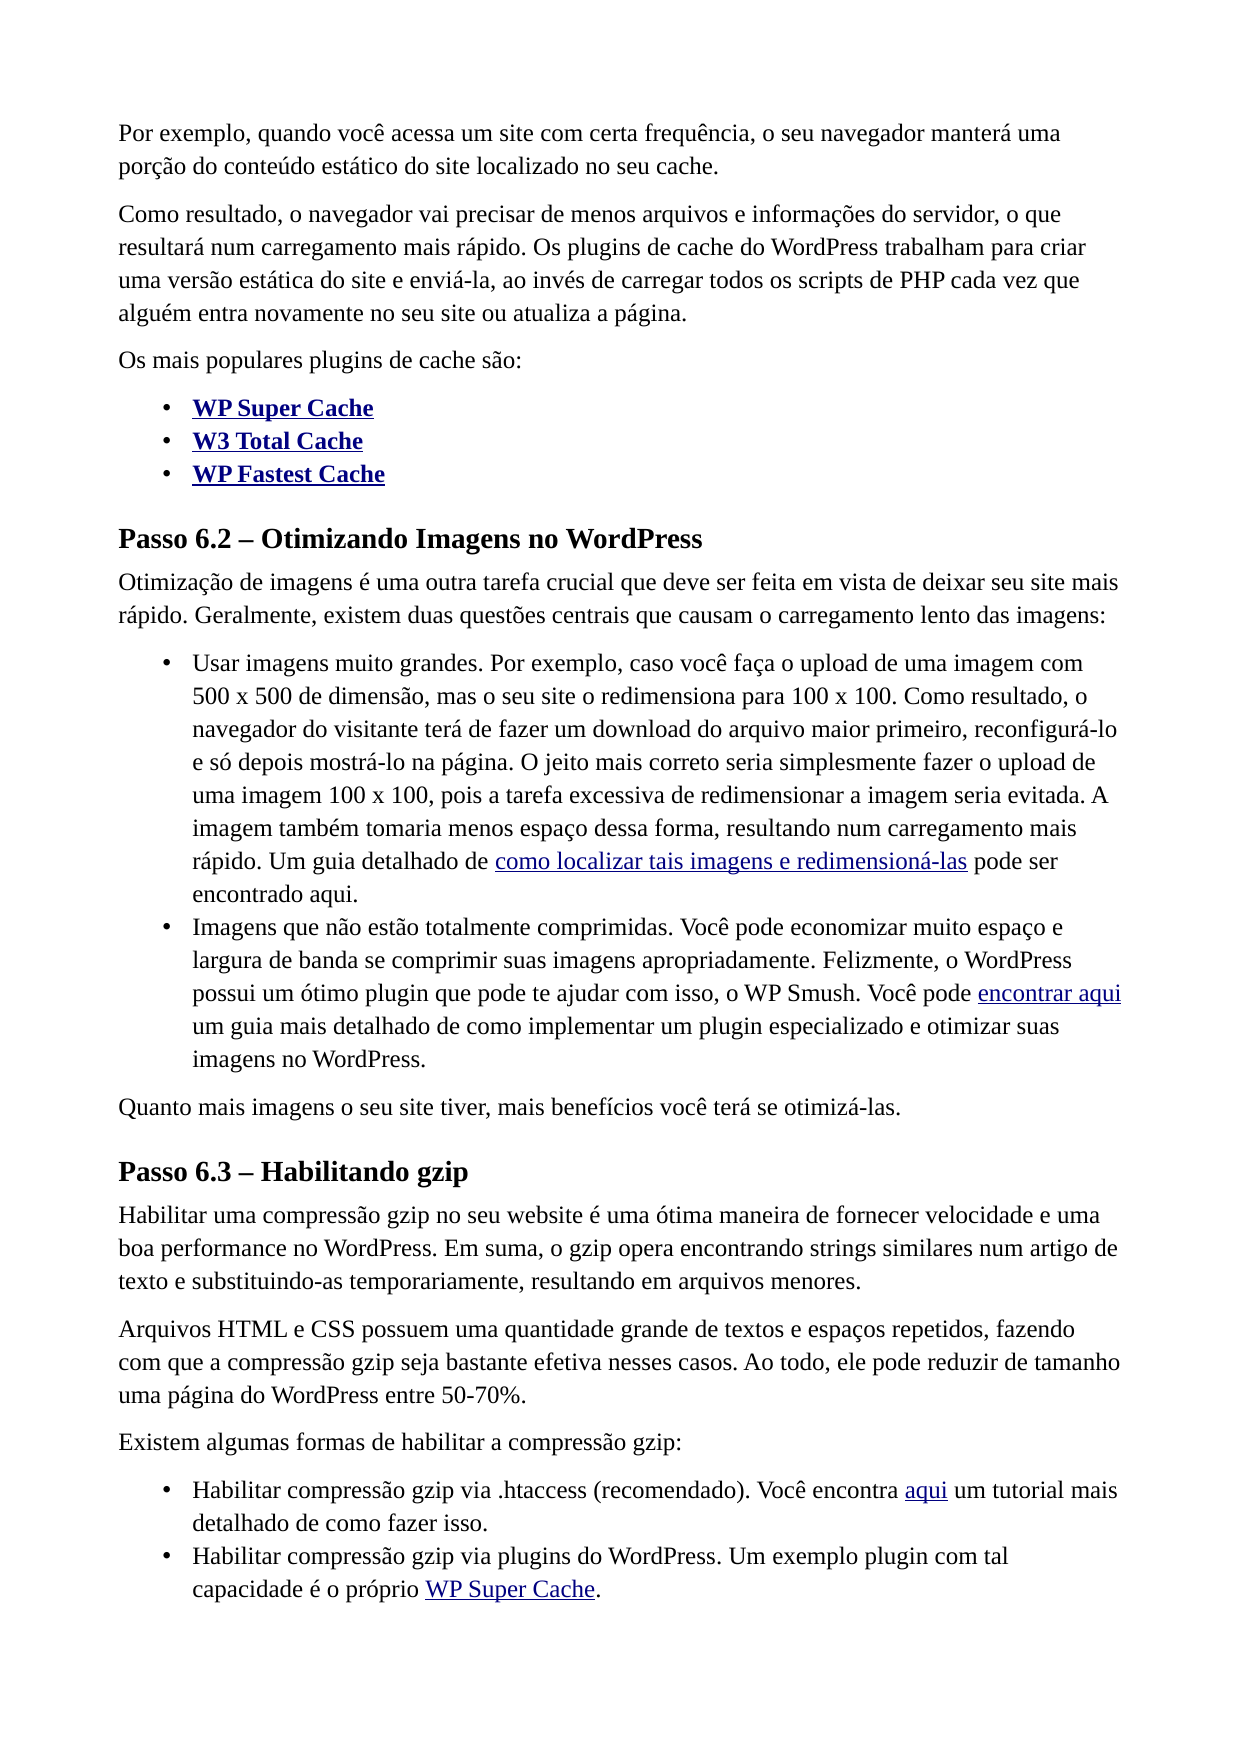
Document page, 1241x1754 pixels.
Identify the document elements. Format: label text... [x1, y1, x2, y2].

text Por exemplo, quando você acessa um site com certa frequência, o seu navegador manterá uma porção do conteúdo estático do site localizado no seu cache. [118, 118, 1122, 180]
list Usar imagens muito grandes. Por exemplo, caso você faça o upload de uma imagem com 500 x 500 de dimensão, mas o seu site o redimensiona para 100 x 100. Como resultado, o navegador do visitante terá de fazer um download do arquivo maior primeiro, reconfigurá-lo e só depois mostrá-lo na página. O jeito mais correto seria simplesmente fazer o upload de uma imagem 100 x 100, pois a tarefa excessiva de redimensionar a imagem seria evitada. A imagem também tomaria menos espaço dessa forma, resultando num carregamento mais rápido. Um guia detalhado de como localizar tais imagens e redimensioná-las pode ser encontrado aqui. [162, 648, 1122, 908]
text Arquivos HTML e CSS possuem uma quantidade grande de textos e espaços repetidos, fazendo com que a compressão gzip seja bastante efetiva nesses casos. Ao todo, ele pode reduzir de tamanho uma página do WordPress entre 50-70%. [118, 1314, 1122, 1408]
text Otimização de imagens é uma outra tarefa crucial que deve ser feita em vista de deixar seu site mais rápido. Geralmente, existem duas questões centrais que causam o carregamento lento das imagens: [118, 567, 1122, 629]
list Habilitar compressão gzip via plugins do WordPress. Um exemplo plugin com tal capacidade é o próprio WP Super Cache. [162, 1541, 1122, 1603]
text Os mais populares plugins de cache são: [118, 345, 1122, 374]
list W3 Total Cache [162, 426, 1122, 455]
text Quanto mais imagens o seu site tiver, mais benefícios você terá se otimizá-las. [118, 1092, 1122, 1121]
list WP Fastest Cache [162, 459, 1122, 488]
list Imagens que não estão totalmente comprimidas. Você pode economizar muito espaço e largura de banda se comprimir suas imagens apropriadamente. Felizmente, o WordPress possui um ótimo plugin que pode te ajudar com isso, o WP Smush. Você pode encontrar aqui um guia mais detalhado de como implementar um plugin especializado e otimizar suas imagens no WordPress. [162, 912, 1122, 1073]
text Existem algumas formas de habilitar a compressão gzip: [118, 1427, 1122, 1456]
subtitle Passo 6.3 – Habilitando gzip [118, 1154, 1122, 1187]
list Habilitar compressão gzip via .htaccess (recomendado). Você encontra aqui um tutorial mais detalhado de como fazer isso. [162, 1475, 1122, 1537]
list WP Super Cache [162, 393, 1122, 422]
subtitle Passo 6.2 – Otimizando Imagens no WordPress [118, 521, 1122, 555]
text Como resultado, o navegador vai precisar de menos arquivos e informações do servidor, o que resultará num carregamento mais rápido. Os plugins de cache do WordPress trabalham para criar uma versão estática do site e enviá-la, ao invés de carregar todos os scripts de PHP cada vez que alguém entra novamente no seu site ou atualiza a página. [118, 199, 1122, 327]
text Habilitar uma compressão gzip no seu website é uma ótima maneira de fornecer velocidade e uma boa performance no WordPress. Em suma, o gzip opera encontrando strings similares num artigo de texto e substituindo-as temporariamente, resultando em arquivos menores. [118, 1200, 1122, 1295]
